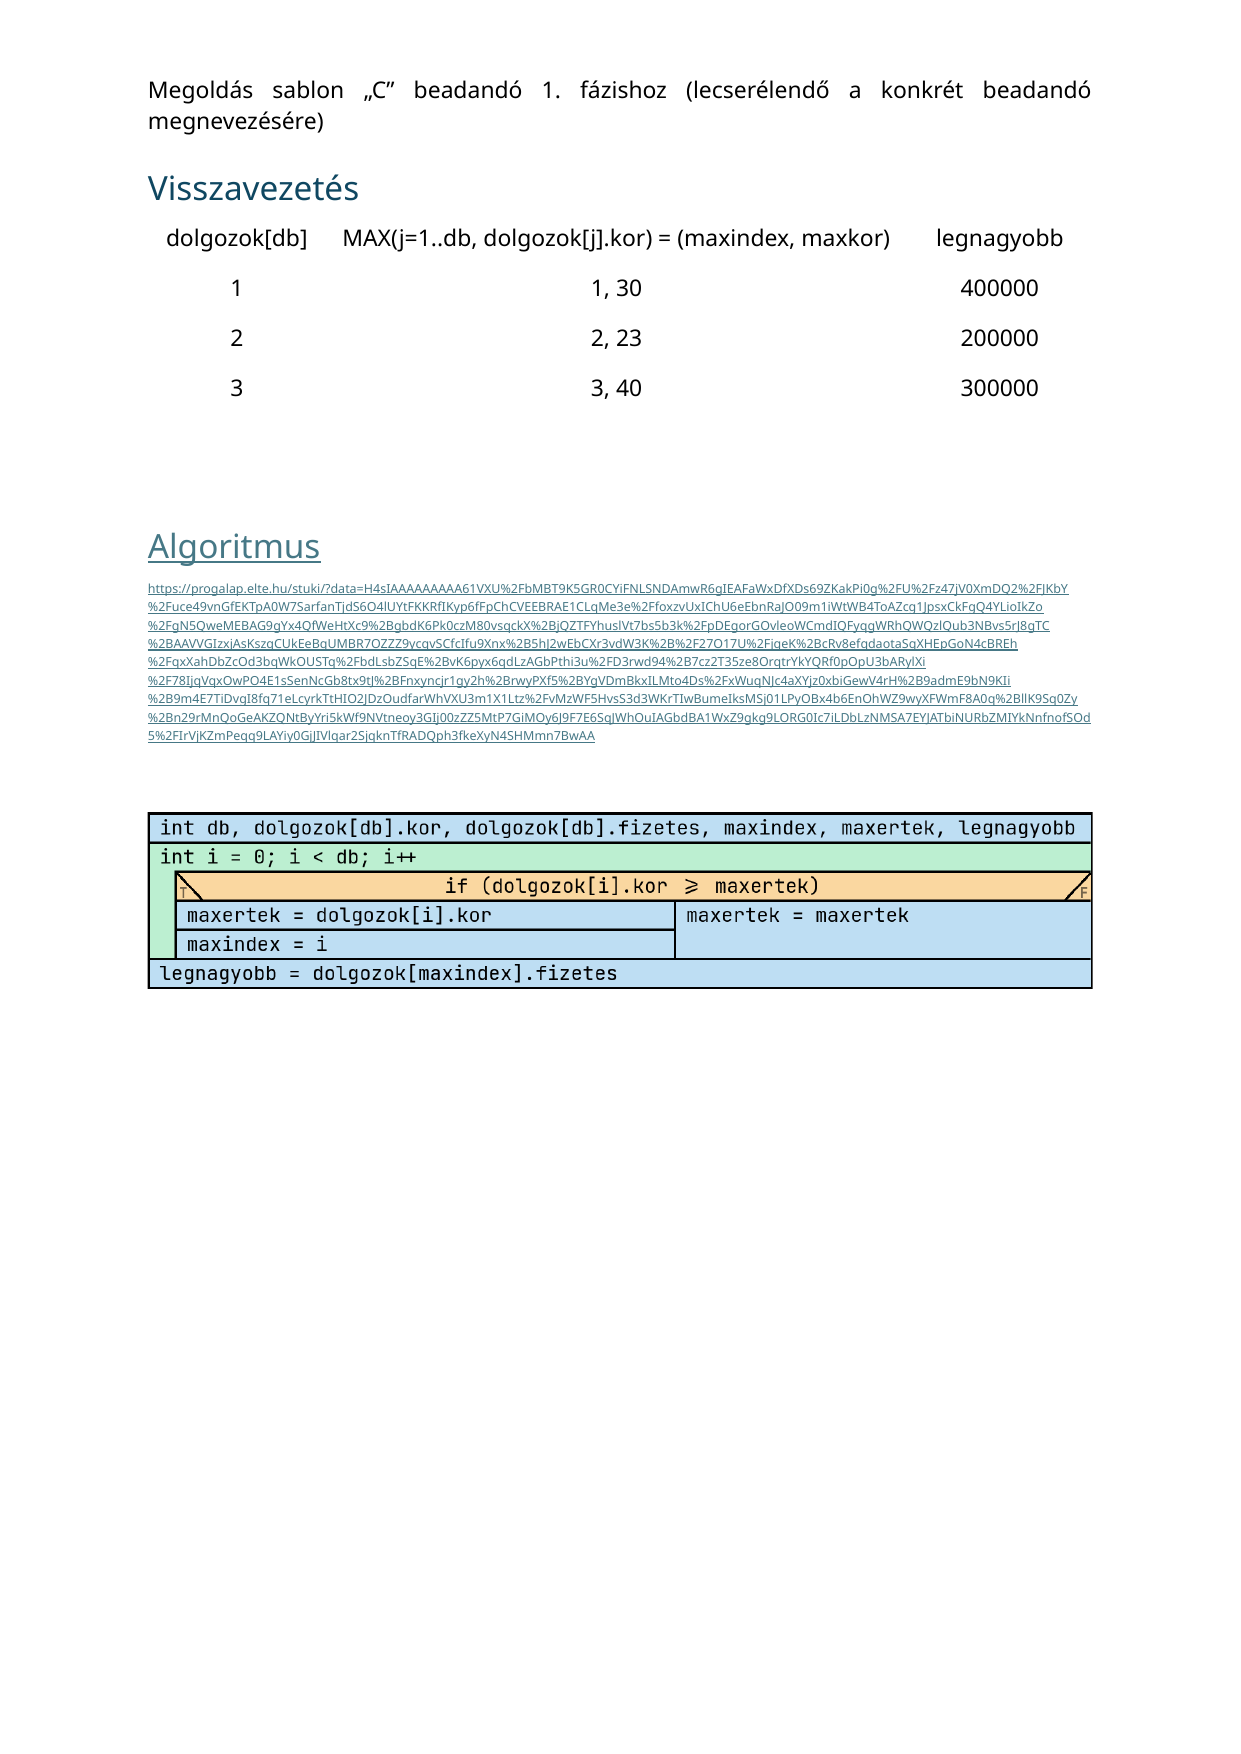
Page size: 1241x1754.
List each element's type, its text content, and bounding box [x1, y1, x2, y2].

table_cell 1, 30 [326, 272, 907, 322]
table_cell 3, 40 [326, 372, 907, 422]
table_cell 1 [148, 272, 326, 322]
table_header dolgozok[db] [148, 222, 326, 272]
table_cell 400000 [907, 272, 1093, 322]
table_cell 200000 [907, 322, 1093, 372]
table_cell 2, 23 [326, 322, 907, 372]
table_header legnagyobb [907, 222, 1093, 272]
table_cell 300000 [907, 372, 1093, 422]
table_header MAX(j=1..db, dolgozok[j].kor) = (maxindex, maxkor) [326, 222, 907, 272]
table_cell 2 [148, 322, 326, 372]
picture [147, 812, 1093, 989]
table_cell 3 [148, 372, 326, 422]
subtitle Algoritmus [148, 522, 1093, 568]
subtitle Visszavezetés [148, 164, 1093, 210]
text https://progalap.elte.hu/stuki/?data=H4sIAAAAAAAAA61VXU%2FbMBT9K5GR0CYiFNLSNDAmwR6gIEAFaWxDfXDs69ZKakPi0g%2FU%2Fz47jV0XmDQ2%2FJKbY%2Fuce49vnGfEKTpA0W7SarfanTjdS6O4lUYtFKKRfIKyp6fFpChCVEEBRAE1CLqMe3e%2FfoxzvUxIChU6eEbnRaJO09m1iWtWB4ToAZcg1JpsxCkFgQ4YLioIkZo%2FgN5QweMEBAG9gYx4QfWeHtXc9%2BgbdK6Pk0czM80vsqckX%2BjQZTFYhuslVt7bs5b3k%2FpDEgorGOvleoWCmdIQFyqgWRhQWQzlQub3NBvs5rJ8gTC%2BAAVVGIzxjAsKszqCUkEeBgUMBR7OZZZ9ycqvSCfcIfu9Xnx%2B5hJ2wEbCXr3vdW3K%2B%2F27O17U%2FjgeK%2BcRv8efqdaotaSgXHEpGoN4cBREh%2FqxXahDbZcOd3bqWkOUSTq%2FbdLsbZSqE%2BvK6pyx6qdLzAGbPthi3u%2FD3rwd94%2B7cz2T35ze8OrqtrYkYQRf0pOpU3bARylXi%2F78IjqVqxOwPO4E1sSenNcGb8tx9tJ%2BFnxyncjr1gy2h%2BrwyPXf5%2BYgVDmBkxILMto4Ds%2FxWuqNJc4aXYjz0xbiGewV4rH%2B9admE9bN9KIi%2B9m4E7TiDvgI8fq71eLcyrkTtHIO2JDzOudfarWhVXU3m1X1Ltz%2FvMzWF5HvsS3d3WKrTIwBumeIksMSj01LPyOBx4b6EnOhWZ9wyXFWmF8A0q%2BllK9Sq0Zy%2Bn29rMnQoGeAKZQNtByYri5kWf9NVtneoy3GIj00zZZ5MtP7GiMOy6J9F7E6SqJWhOuIAGbdBA1WxZ9gkg9LORG0Ic7iLDbLzNMSA7EYJATbiNURbZMIYkNnfnofSOd5%2FIrVjKZmPeqq9LAYiy0GjJIVlqar2SjqknTfRADQph3fkeXyN4SHMmn7BwAA [148, 580, 1093, 744]
